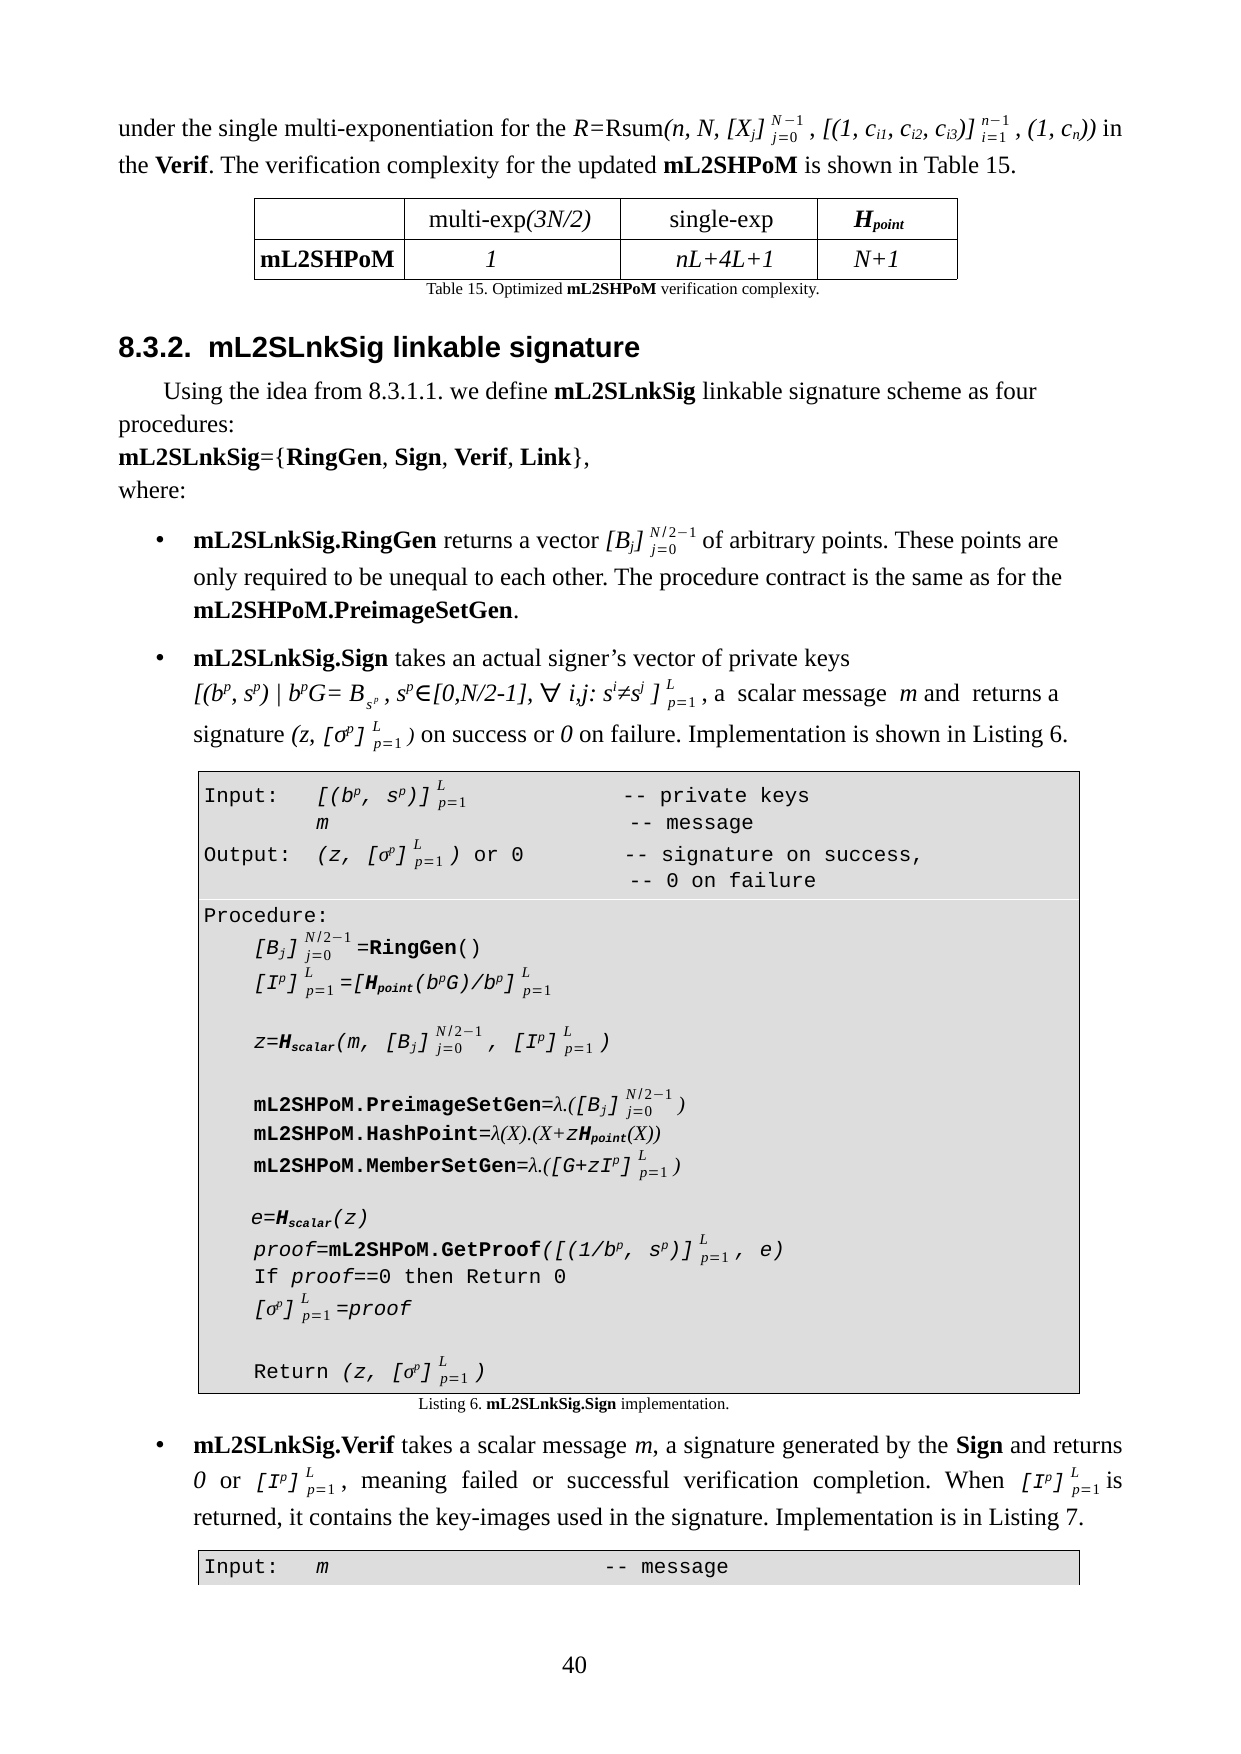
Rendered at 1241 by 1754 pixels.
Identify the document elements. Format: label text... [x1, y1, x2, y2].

table_cell N+1 [818, 240, 957, 279]
list mL2SLnkSig.Verif takes a scalar message m, a signature generated by the Sign and returns 0 or [Ip], meaning failed or successful verification completion. When [Ip]is returned, it contains the key-images used in the signature. Implementation is in Listing 7. [156, 1430, 1122, 1531]
text Using the idea from 8.3.1.1. we define mL2SLnkSig linkable signature scheme as four procedures: mL2SLnkSig={RingGen, Sign, Verif, Link}, where: [118, 376, 1122, 504]
table_header single-exp [621, 199, 817, 238]
table_cell 1 [405, 240, 620, 279]
text Thus, the optimized mL2SHPoM scheme remains complete, sound and zero-knowledge. The N/2 additional exponentiations required for the zHpoint(B)’s calculation on the Verifier’s side move under the single multi-exponentiation for the R=Rsum(n, N, [Xj], [(1, ci1, ci2, ci3)], (1, cn)) in the Verif. The verification complexity for the updated mL2SHPoM is shown in Table 15. [118, 111, 1122, 179]
list mL2SLnkSig.RingGen returns a vector [Bj]of arbitrary points. These points are only required to be unequal to each other. The procedure contract is the same as for the mL2SHPoM.PreimageSetGen. [156, 523, 1122, 624]
list mL2SLnkSig.Sign takes an actual signer’s vector of private keys [(bp, sp) | bpG=, sp∈[0,N/2-1],i,j: si≠sj ], a scalar message m and returns a signature (z, [σp]) on success or 0 on failure. Implementation is shown in Listing 6. [156, 643, 1122, 752]
table_header Input: [(bp, sp)] -- private keys m -- message Output: (z, [σp]) or 0 -- signature on success, -- 0 on failure [199, 772, 1079, 899]
table_cell nL+4L+1 [621, 240, 817, 279]
table_header [255, 199, 404, 238]
table_header Input: m -- message (z, [σp]) -- signature Output: [Ip] or 0 -- key-images [Ip]on successful, -- 0 on failed verification [199, 1551, 1079, 1585]
table_cell Procedure: [Bj]=RingGen() [Ip]=[Hpoint(bpG)/bp] z=Hscalar(m, [Bj], [Ip]) mL2SHPoM.PreimageSetGen=λ.([Bj]) mL2SHPoM.HashPoint=λ(X).(X+zHpoint(X)) mL2SHPoM.MemberSetGen=λ.([G+zIp]) e=Hscalar(z) proof=mL2SHPoM.GetProof([(1/bp, sp)], e) If proof==0 then Return 0 [σp]=proof Return (z, [σp]) [199, 900, 1079, 1393]
table_header multi-exp(3N/2) [405, 199, 620, 238]
list Listing 6. mL2SLnkSig.Sign implementation. [156, 1393, 1122, 1413]
subtitle 8.3.2. mL2SLnkSig linkable signature [118, 330, 1122, 364]
table_cell mL2SHPoM [255, 240, 404, 279]
table_header Hpoint [818, 199, 957, 238]
text Table 15. Optimized mL2SHPoM verification complexity. [118, 279, 1122, 298]
